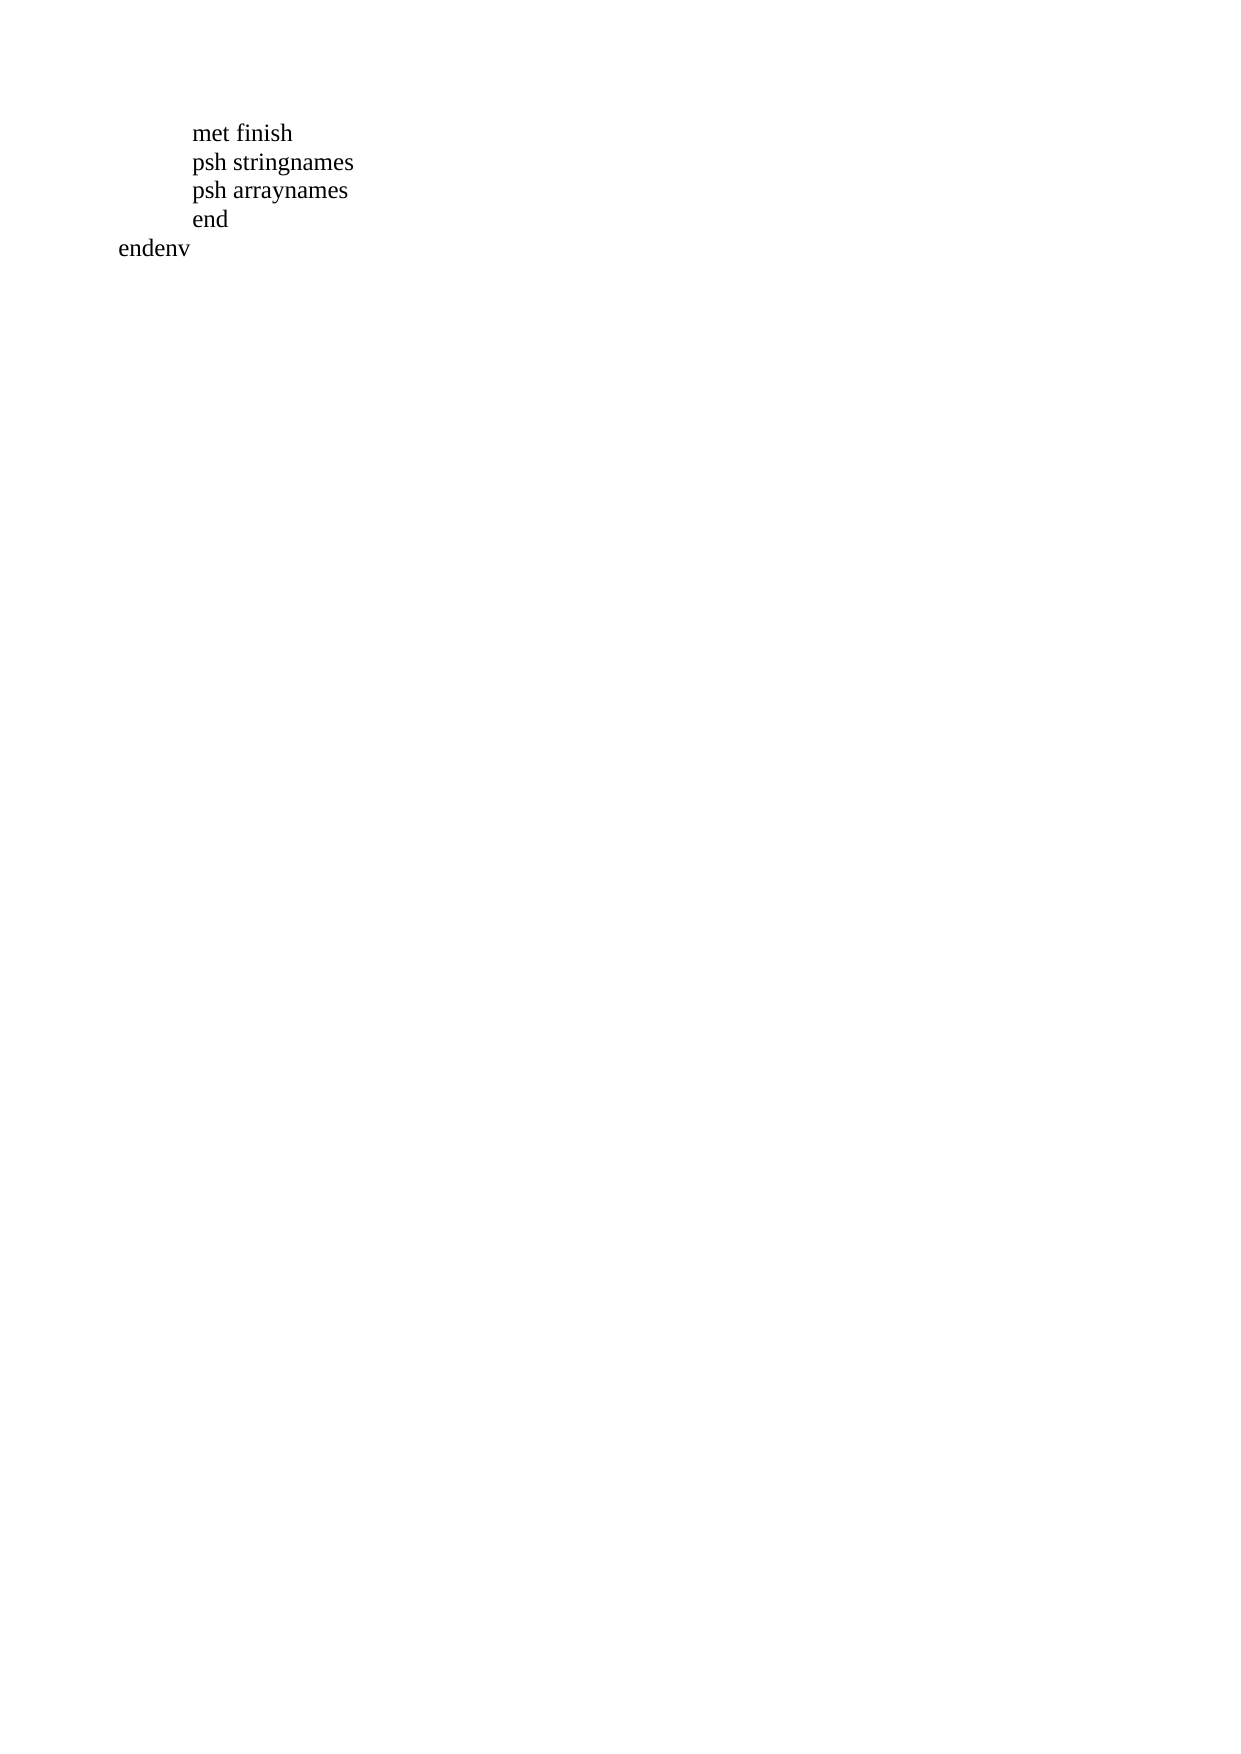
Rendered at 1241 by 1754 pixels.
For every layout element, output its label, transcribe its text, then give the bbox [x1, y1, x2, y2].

text met finish [118, 118, 1122, 147]
text psh arraynames [118, 176, 1122, 204]
text psh stringnames [118, 147, 1122, 176]
text end [118, 204, 1122, 233]
text endenv [118, 233, 1122, 262]
